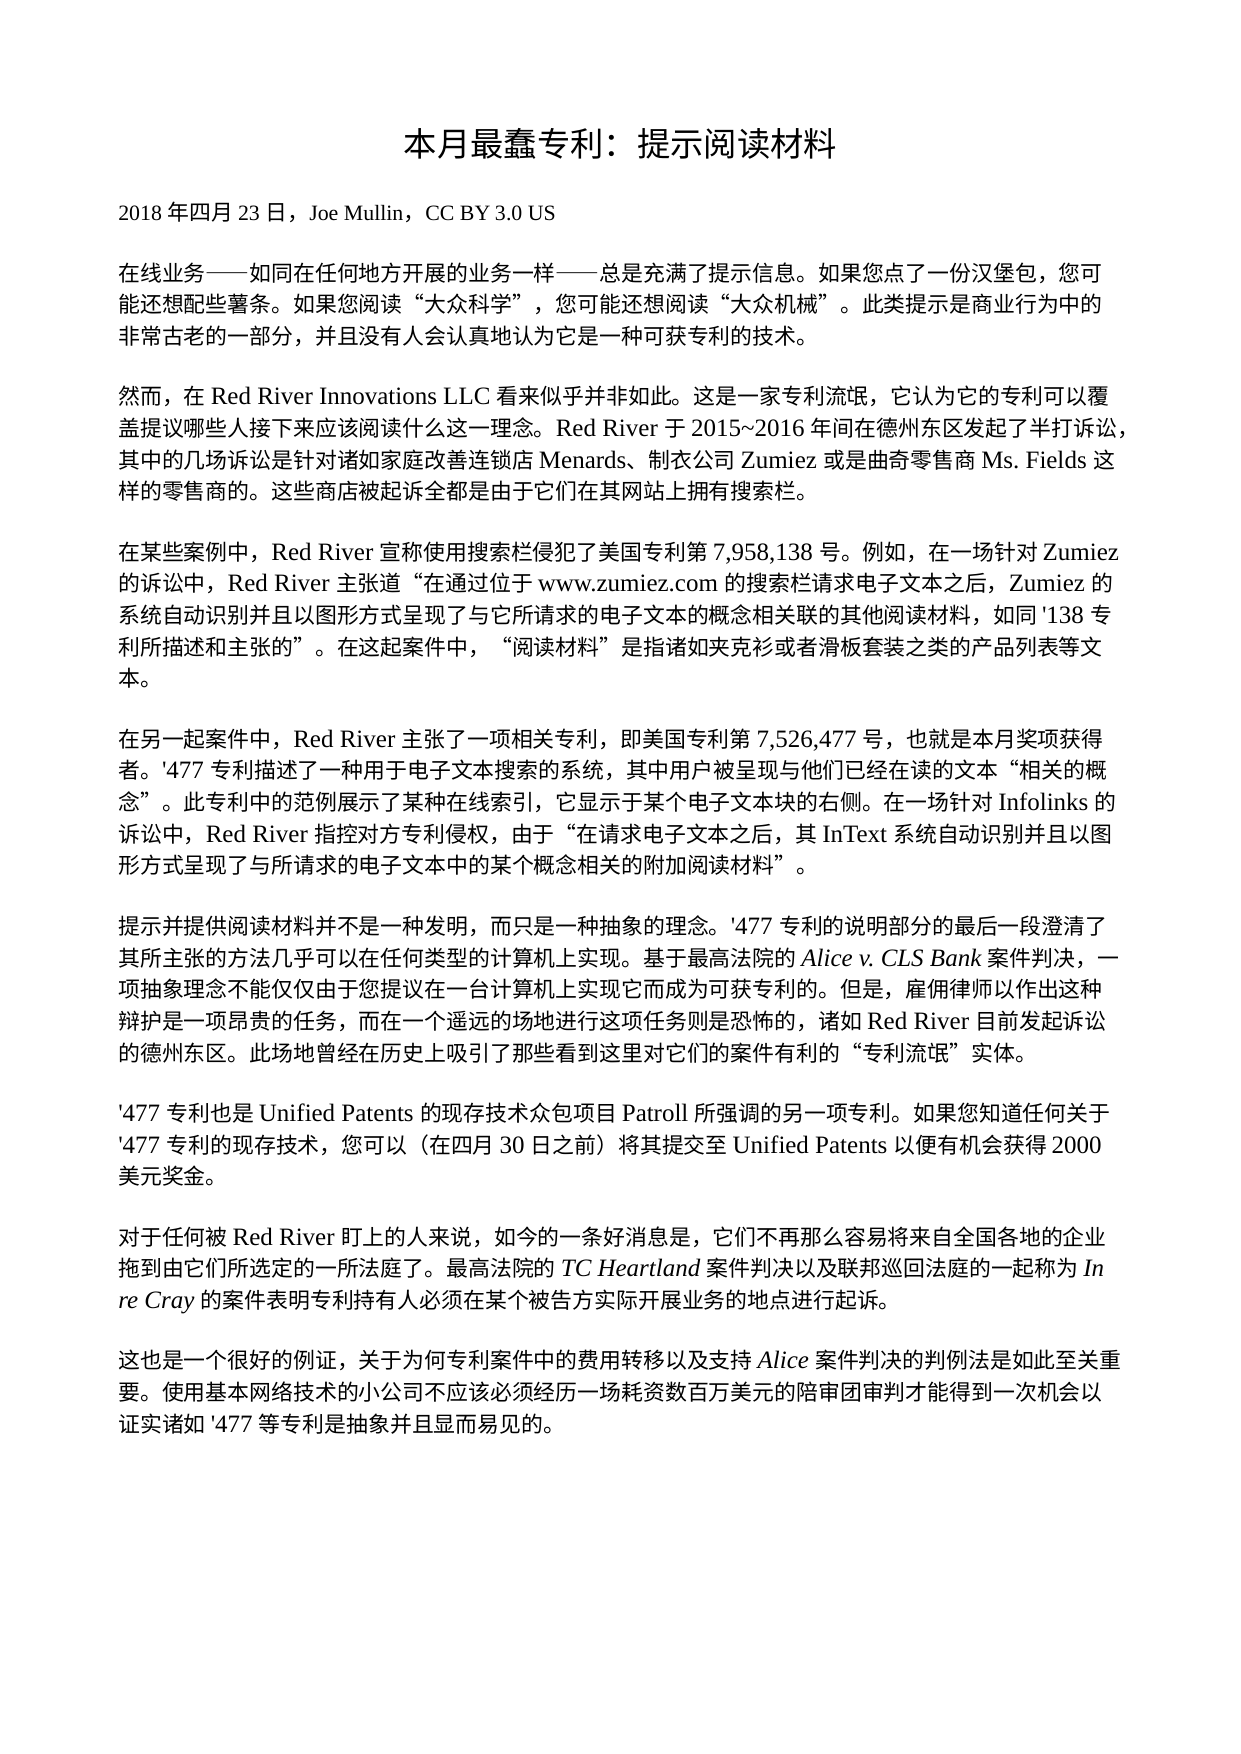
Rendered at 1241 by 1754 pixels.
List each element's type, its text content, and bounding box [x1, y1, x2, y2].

text '477 专利也是 Unified Patents 的现存技术众包项目 Patroll 所强调的另一项专利。如果您知道任何关于 '477 专利的现存技术，您可以（在四月 30 日之前）将其提交至 Unified Patents 以便有机会获得 2000 美元奖金。 [118, 1096, 1122, 1191]
text 这也是一个很好的例证，关于为何专利案件中的费用转移以及支持 Alice 案件判决的判例法是如此至关重要。使用基本网络技术的小公司不应该必须经历一场耗资数百万美元的陪审团审判才能得到一次机会以证实诸如 '477 等专利是抽象并且显而易见的。 [118, 1343, 1122, 1438]
text 在线业务——如同在任何地方开展的业务一样——总是充满了提示信息。如果您点了一份汉堡包，您可能还想配些薯条。如果您阅读“大众科学”，您可能还想阅读“大众机械”。此类提示是商业行为中的非常古老的一部分，并且没有人会认真地认为它是一种可获专利的技术。 [118, 256, 1122, 351]
text 对于任何被 Red River 盯上的人来说，如今的一条好消息是，它们不再那么容易将来自全国各地的企业拖到由它们所选定的一所法庭了。最高法院的 TC Heartland 案件判决以及联邦巡回法庭的一起称为 In re Cray 的案件表明专利持有人必须在某个被告方实际开展业务的地点进行起诉。 [118, 1220, 1122, 1315]
text 本月最蠢专利：提示阅读材料 [118, 118, 1122, 166]
text 提示并提供阅读材料并不是一种发明，而只是一种抽象的理念。'477 专利的说明部分的最后一段澄清了其所主张的方法几乎可以在任何类型的计算机上实现。基于最高法院的 Alice v. CLS Bank 案件判决，一项抽象理念不能仅仅由于您提议在一台计算机上实现它而成为可获专利的。但是，雇佣律师以作出这种辩护是一项昂贵的任务，而在一个遥远的场地进行这项任务则是恐怖的，诸如 Red River 目前发起诉讼的德州东区。此场地曾经在历史上吸引了那些看到这里对它们的案件有利的“专利流氓”实体。 [118, 909, 1122, 1067]
text 在另一起案件中，Red River 主张了一项相关专利，即美国专利第 7,526,477 号，也就是本月奖项获得者。'477 专利描述了一种用于电子文本搜索的系统，其中用户被呈现与他们已经在读的文本“相关的概念”。此专利中的范例展示了某种在线索引，它显示于某个电子文本块的右侧。在一场针对 Infolinks 的诉讼中，Red River 指控对方专利侵权，由于“在请求电子文本之后，其 InText 系统自动识别并且以图形方式呈现了与所请求的电子文本中的某个概念相关的附加阅读材料”。 [118, 722, 1122, 880]
text 然而，在 Red River Innovations LLC 看来似乎并非如此。这是一家专利流氓，它认为它的专利可以覆盖提议哪些人接下来应该阅读什么这一理念。Red River 于 2015~2016 年间在德州东区发起了半打诉讼，其中的几场诉讼是针对诸如家庭改善连锁店 Menards、制衣公司 Zumiez 或是曲奇零售商 Ms. Fields 这样的零售商的。这些商店被起诉全都是由于它们在其网站上拥有搜索栏。 [118, 379, 1122, 506]
text 在某些案例中，Red River 宣称使用搜索栏侵犯了美国专利第 7,958,138 号。例如，在一场针对 Zumiez 的诉讼中，Red River 主张道“在通过位于 www.zumiez.com 的搜索栏请求电子文本之后，Zumiez 的系统自动识别并且以图形方式呈现了与它所请求的电子文本的概念相关联的其他阅读材料，如同 '138 专利所描述和主张的”。在这起案件中，“阅读材料”是指诸如夹克衫或者滑板套装之类的产品列表等文本。 [118, 535, 1122, 693]
text 2018 年四月 23 日，Joe Mullin，CC BY 3.0 US [118, 195, 1122, 227]
